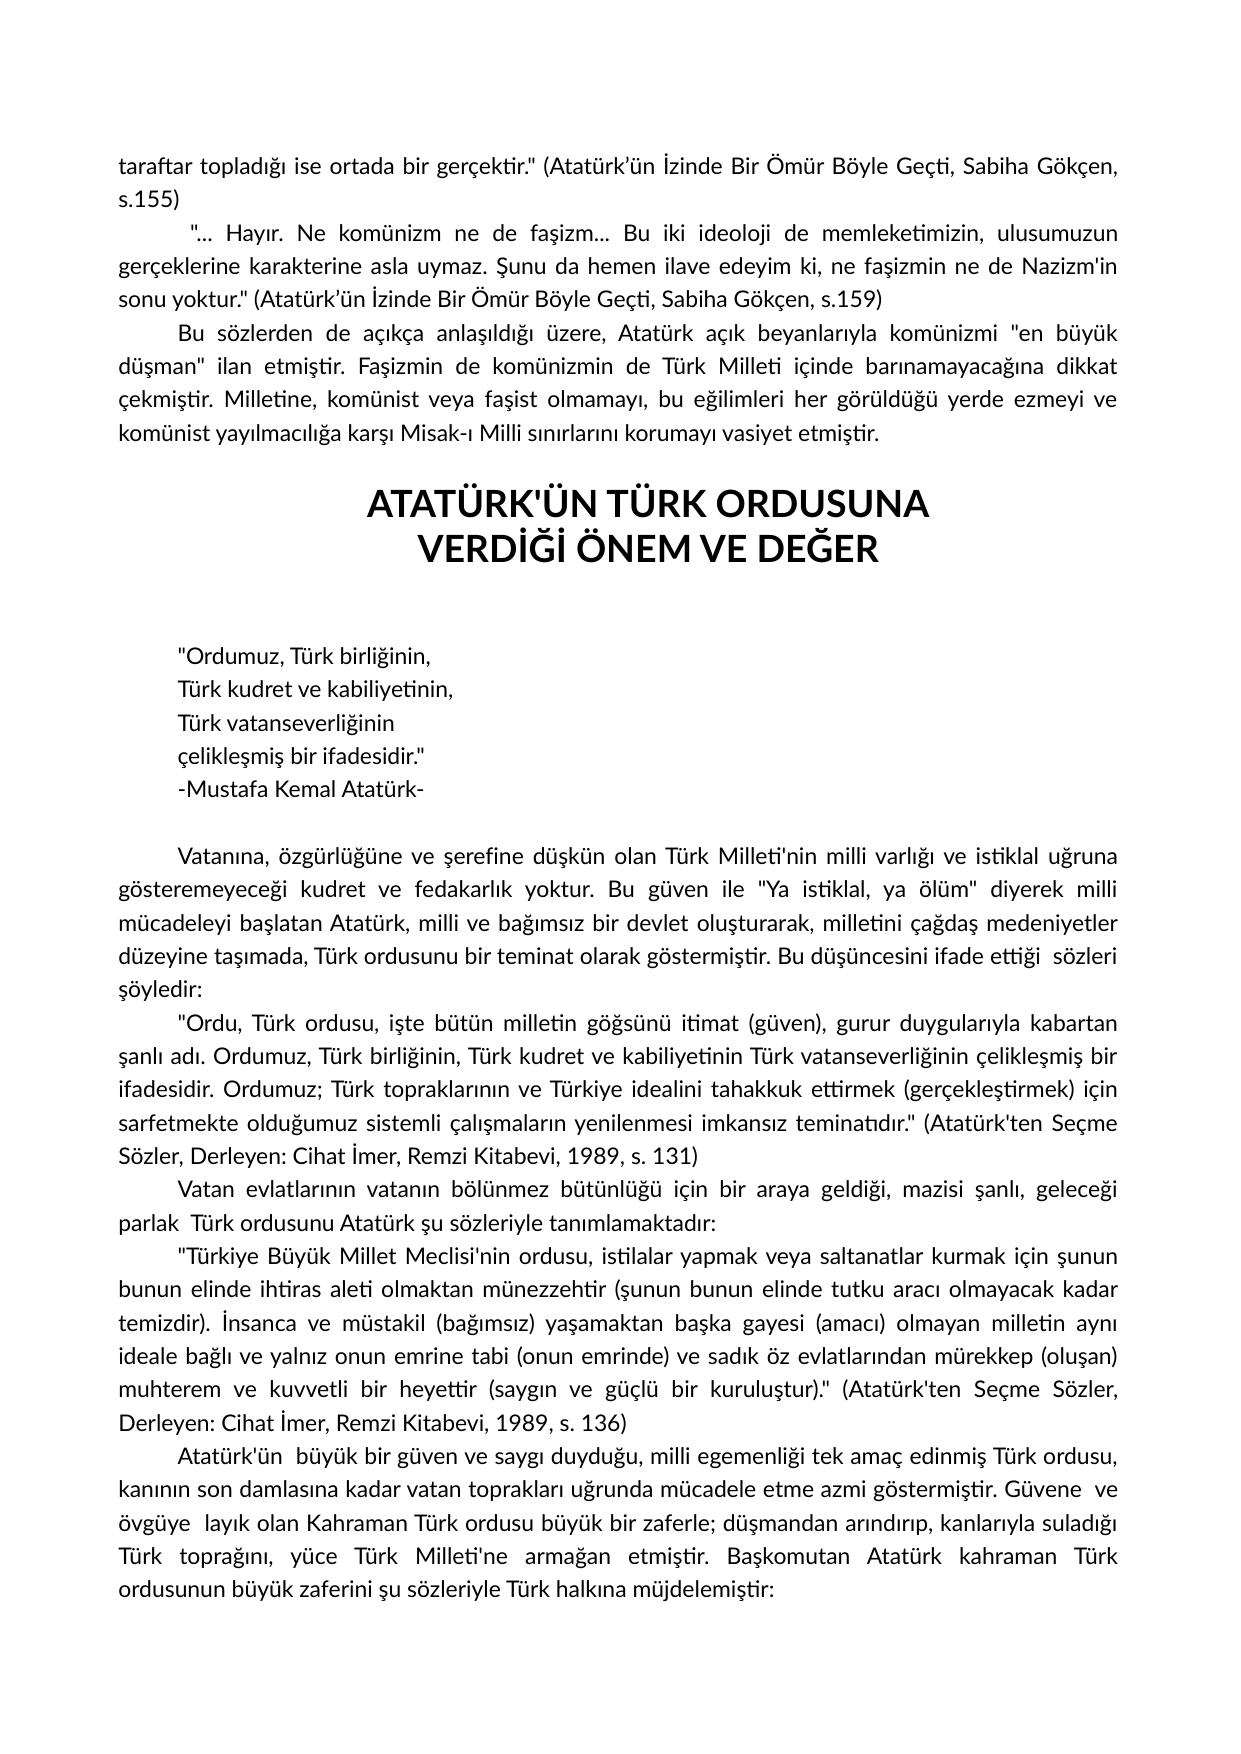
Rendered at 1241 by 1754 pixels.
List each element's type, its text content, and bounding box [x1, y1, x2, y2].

text "Ordumuz, Türk birliğinin, [118, 638, 1119, 671]
text ATATÜRK'ÜN TÜRK ORDUSUNA [118, 481, 1119, 526]
text çelikleşmiş bir ifadesidir." [118, 738, 1119, 771]
text Vatanına, özgürlüğüne ve şerefine düşkün olan Türk Milleti'nin milli varlığı ve istiklal uğruna gösteremeyeceği kudret ve fedakarlık yoktur. Bu güven ile "Ya istiklal, ya ölüm" diyerek milli mücadeleyi başlatan Atatürk, milli ve bağımsız bir devlet oluşturarak, milletini çağdaş medeniyetler düzeyine taşımada, Türk ordusunu bir teminat olarak göstermiştir. Bu düşüncesini ifade ettiği sözleri şöyledir: [118, 838, 1119, 1004]
text Türk vatanseverliğinin [118, 704, 1119, 738]
text taraftar topladığı ise ortada bir gerçektir." (Atatürk’ün İzinde Bir Ömür Böyle Geçti, Sabiha Gökçen, s.155) [118, 148, 1119, 214]
text Atatürk'ün büyük bir güven ve saygı duyduğu, milli egemenliği tek amaç edinmiş Türk ordusu, kanının son damlasına kadar vatan toprakları uğrunda mücadele etme azmi göstermiştir. Güvene ve övgüye layık olan Kahraman Türk ordusu büyük bir zaferle; düşmandan arındırıp, kanlarıyla suladığı Türk toprağını, yüce Türk Milleti'ne armağan etmiştir. Başkomutan Atatürk kahraman Türk ordusunun büyük zaferini şu sözleriyle Türk halkına müjdelemiştir: [118, 1438, 1119, 1604]
text Bu sözlerden de açıkça anlaşıldığı üzere, Atatürk açık beyanlarıyla komünizmi "en büyük düşman" ilan etmiştir. Faşizmin de komünizmin de Türk Milleti içinde barınamayacağına dikkat çekmiştir. Milletine, komünist veya faşist olmamayı, bu eğilimleri her görüldüğü yerde ezmeyi ve komünist yayılmacılığa karşı Misak-ı Milli sınırlarını korumayı vasiyet etmiştir. [118, 314, 1119, 448]
text Türk kudret ve kabiliyetinin, [118, 671, 1119, 704]
text -Mustafa Kemal Atatürk- [118, 771, 1119, 804]
text "Türkiye Büyük Millet Meclisi'nin ordusu, istilalar yapmak veya saltanatlar kurmak için şunun bunun elinde ihtiras aleti olmaktan münezzehtir (şunun bunun elinde tutku aracı olmayacak kadar temizdir). İnsanca ve müstakil (bağımsız) yaşamaktan başka gayesi (amacı) olmayan milletin aynı ideale bağlı ve yalnız onun emrine tabi (onun emrinde) ve sadık öz evlatlarından mürekkep (oluşan) muhterem ve kuvvetli bir heyettir (saygın ve güçlü bir kuruluştur)." (Atatürk'ten Seçme Sözler, Derleyen: Cihat İmer, Remzi Kitabevi, 1989, s. 136) [118, 1238, 1119, 1438]
text VERDİĞİ ÖNEM VE DEĞER [118, 526, 1119, 571]
text Vatan evlatlarının vatanın bölünmez bütünlüğü için bir araya geldiği, mazisi şanlı, geleceği parlak Türk ordusunu Atatürk şu sözleriyle tanımlamaktadır: [118, 1171, 1119, 1238]
text "Ordu, Türk ordusu, işte bütün milletin göğsünü itimat (güven), gurur duygularıyla kabartan şanlı adı. Ordumuz, Türk birliğinin, Türk kudret ve kabiliyetinin Türk vatanseverliğinin çelikleşmiş bir ifadesidir. Ordumuz; Türk topraklarının ve Türkiye idealini tahakkuk ettirmek (gerçekleştirmek) için sarfetmekte olduğumuz sistemli çalışmaların yenilenmesi imkansız teminatıdır." (Atatürk'ten Seçme Sözler, Derleyen: Cihat İmer, Remzi Kitabevi, 1989, s. 131) [118, 1004, 1119, 1171]
text "... Hayır. Ne komünizm ne de faşizm... Bu iki ideoloji de memleketimizin, ulusumuzun gerçeklerine karakterine asla uymaz. Şunu da hemen ilave edeyim ki, ne faşizmin ne de Nazizm'in sonu yoktur." (Atatürk’ün İzinde Bir Ömür Böyle Geçti, Sabiha Gökçen, s.159) [118, 214, 1119, 314]
